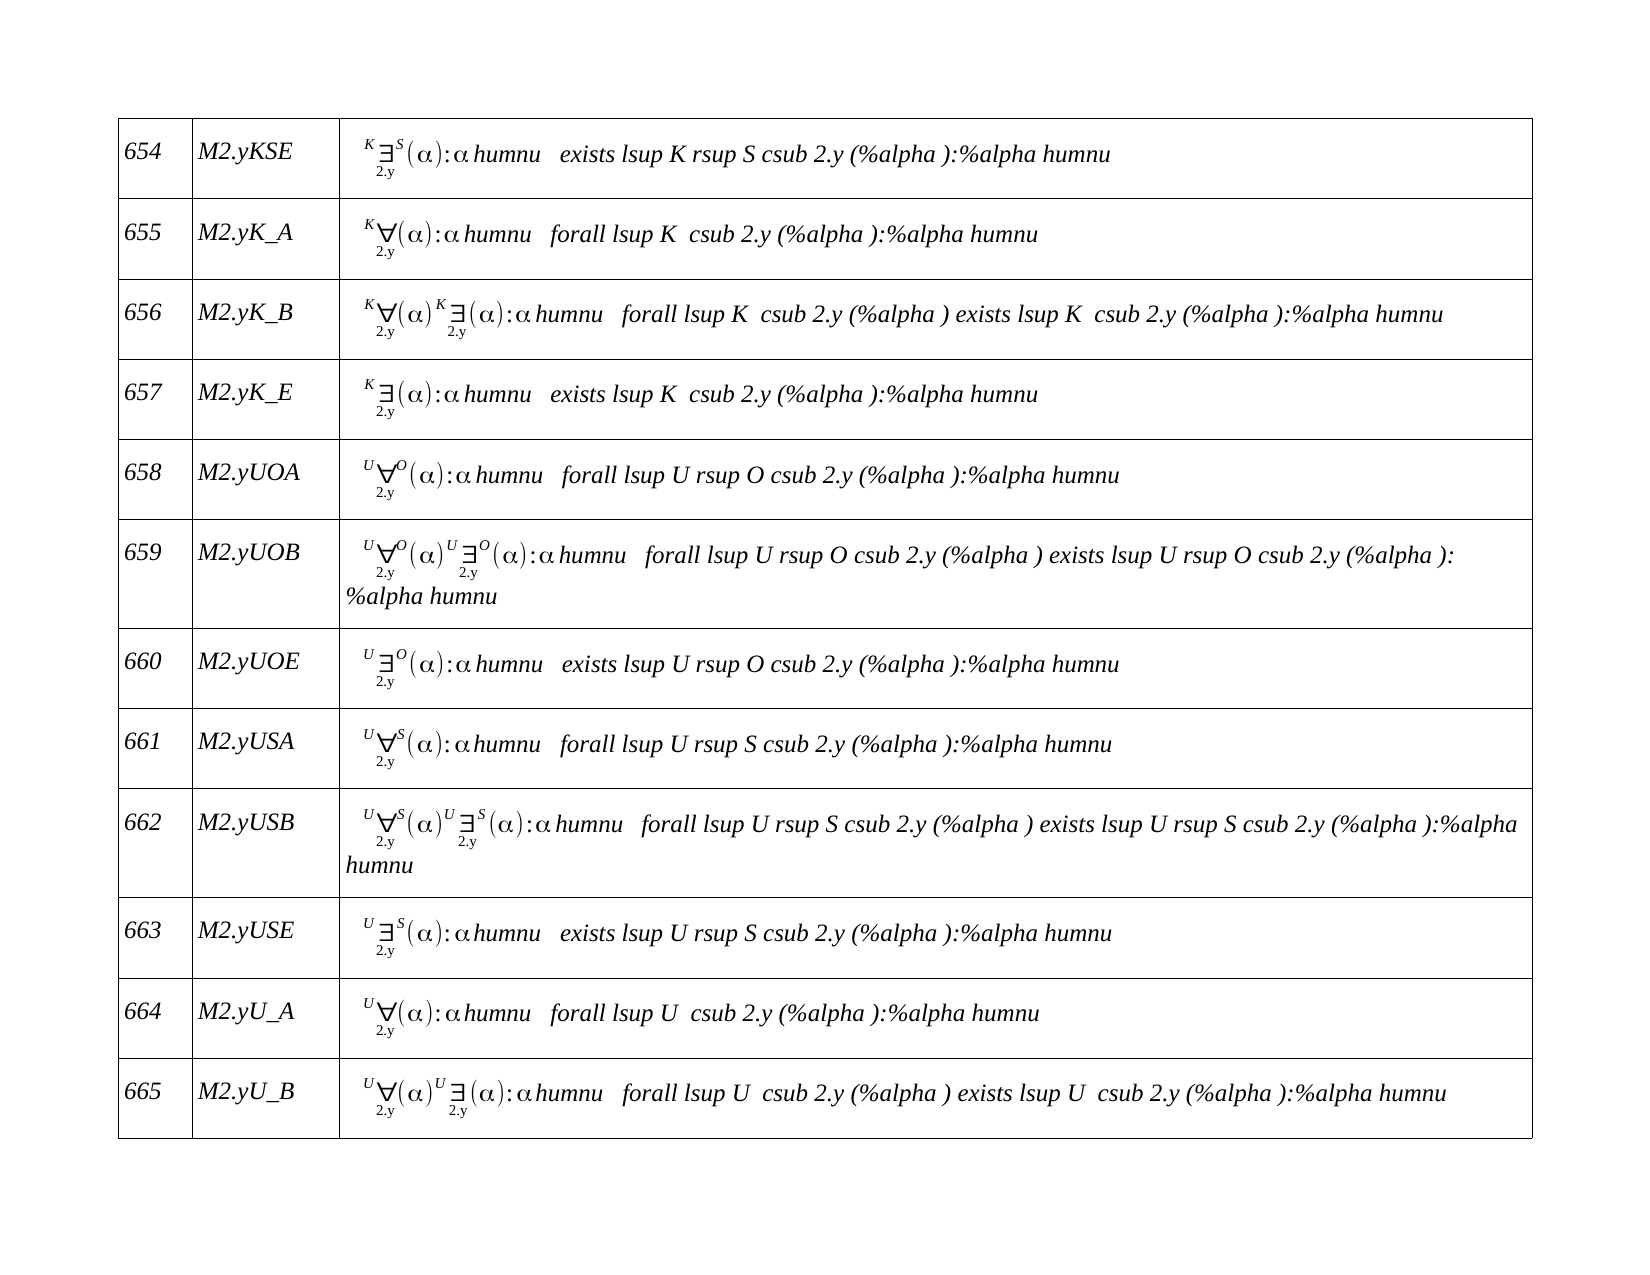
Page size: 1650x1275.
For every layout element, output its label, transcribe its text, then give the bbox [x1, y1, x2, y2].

table_cell 663 [119, 898, 192, 977]
table_cell M2.yUSE [193, 898, 339, 977]
table_cell M2.yKSE [193, 119, 339, 198]
table_cell M2.yK_E [193, 360, 339, 439]
table_cell M2.yUOB [193, 520, 339, 628]
table_cell forall lsup U csub 2.y (%alpha ):%alpha humnu [340, 979, 1532, 1057]
table_cell 662 [119, 789, 192, 897]
table_cell forall lsup K csub 2.y (%alpha ) exists lsup K csub 2.y (%alpha ):%alpha humnu [340, 280, 1532, 359]
table_cell M2.yK_B [193, 280, 339, 359]
table_cell exists lsup U rsup O csub 2.y (%alpha ):%alpha humnu [340, 629, 1532, 708]
table_cell 657 [119, 360, 192, 439]
table_cell forall lsup K csub 2.y (%alpha ):%alpha humnu [340, 199, 1532, 278]
table_cell 654 [119, 119, 192, 198]
table_cell M2.yUOE [193, 629, 339, 708]
table_cell forall lsup U rsup S csub 2.y (%alpha ) exists lsup U rsup S csub 2.y (%alpha ):%alpha humnu [340, 789, 1532, 897]
table_cell forall lsup U rsup O csub 2.y (%alpha ):%alpha humnu [340, 440, 1532, 519]
table_cell 658 [119, 440, 192, 519]
table_cell forall lsup U rsup O csub 2.y (%alpha ) exists lsup U rsup O csub 2.y (%alpha ):%alpha humnu [340, 520, 1532, 628]
table_cell M2.yUSB [193, 789, 339, 897]
table_cell exists lsup U rsup S csub 2.y (%alpha ):%alpha humnu [340, 898, 1532, 977]
table_cell 664 [119, 979, 192, 1057]
table_cell M2.yK_A [193, 199, 339, 278]
table_cell M2.yUSA [193, 709, 339, 788]
table_cell forall lsup U csub 2.y (%alpha ) exists lsup U csub 2.y (%alpha ):%alpha humnu [340, 1059, 1532, 1138]
table_cell 659 [119, 520, 192, 628]
table_cell M2.yUOA [193, 440, 339, 519]
table_cell 656 [119, 280, 192, 359]
table_cell exists lsup K csub 2.y (%alpha ):%alpha humnu [340, 360, 1532, 439]
table_cell forall lsup U rsup S csub 2.y (%alpha ):%alpha humnu [340, 709, 1532, 788]
table_cell 665 [119, 1059, 192, 1138]
table_cell 661 [119, 709, 192, 788]
table_cell 655 [119, 199, 192, 278]
table_cell M2.yU_A [193, 979, 339, 1057]
table_cell M2.yU_B [193, 1059, 339, 1138]
table_cell 660 [119, 629, 192, 708]
table_cell exists lsup K rsup S csub 2.y (%alpha ):%alpha humnu [340, 119, 1532, 198]
